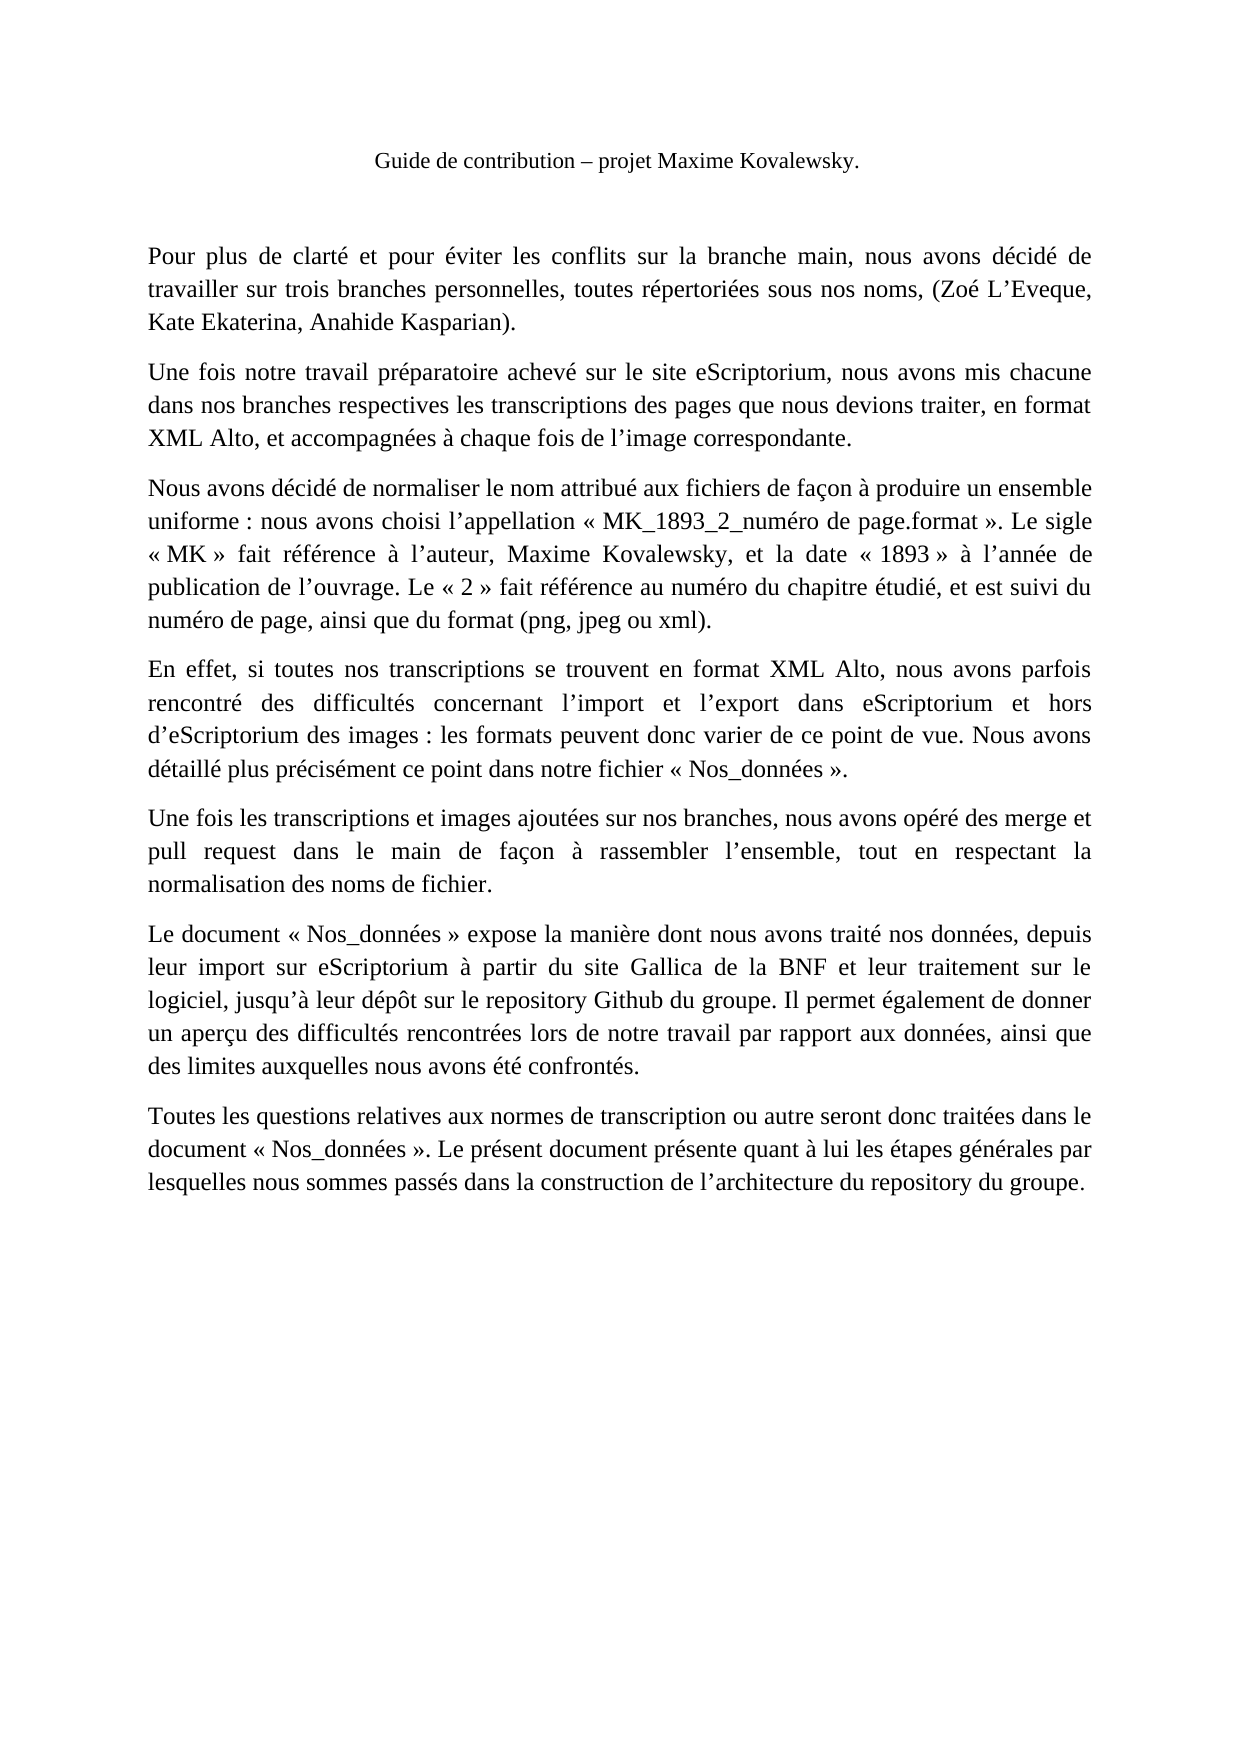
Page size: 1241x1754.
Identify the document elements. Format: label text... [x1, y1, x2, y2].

text Le document « Nos_données » expose la manière dont nous avons traité nos données, depuis leur import sur eScriptorium à partir du site Gallica de la BNF et leur traitement sur le logiciel, jusqu’à leur dépôt sur le repository Github du groupe. Il permet également de donner un aperçu des difficultés rencontrées lors de notre travail par rapport aux données, ainsi que des limites auxquelles nous avons été confrontés. [148, 919, 1093, 1080]
text Une fois notre travail préparatoire achevé sur le site eScriptorium, nous avons mis chacune dans nos branches respectives les transcriptions des pages que nous devions traiter, en format XML Alto, et accompagnées à chaque fois de l’image correspondante. [148, 357, 1093, 452]
text Pour plus de clarté et pour éviter les conflits sur la branche main, nous avons décidé de travailler sur trois branches personnelles, toutes répertoriées sous nos noms, (Zoé L’Eveque, Kate Ekaterina, Anahide Kasparian). [148, 241, 1093, 336]
text En effet, si toutes nos transcriptions se trouvent en format XML Alto, nous avons parfois rencontré des difficultés concernant l’import et l’export dans eScriptorium et hors d’eScriptorium des images : les formats peuvent donc varier de ce point de vue. Nous avons détaillé plus précisément ce point dans notre fichier « Nos_données ». [148, 654, 1093, 782]
text Guide de contribution – projet Maxime Kovalewsky. [148, 148, 1093, 174]
text Nous avons décidé de normaliser le nom attribué aux fichiers de façon à produire un ensemble uniforme : nous avons choisi l’appellation « MK_1893_2_numéro de page.format ». Le sigle « MK » fait référence à l’auteur, Maxime Kovalewsky, et la date « 1893 » à l’année de publication de l’ouvrage. Le « 2 » fait référence au numéro du chapitre étudié, et est suivi du numéro de page, ainsi que du format (png, jpeg ou xml). [148, 473, 1093, 634]
text Toutes les questions relatives aux normes de transcription ou autre seront donc traitées dans le document « Nos_données ». Le présent document présente quant à lui les étapes générales par lesquelles nous sommes passés dans la construction de l’architecture du repository du groupe. [148, 1101, 1093, 1196]
text Une fois les transcriptions et images ajoutées sur nos branches, nous avons opéré des merge et pull request dans le main de façon à rassembler l’ensemble, tout en respectant la normalisation des noms de fichier. [148, 803, 1093, 898]
